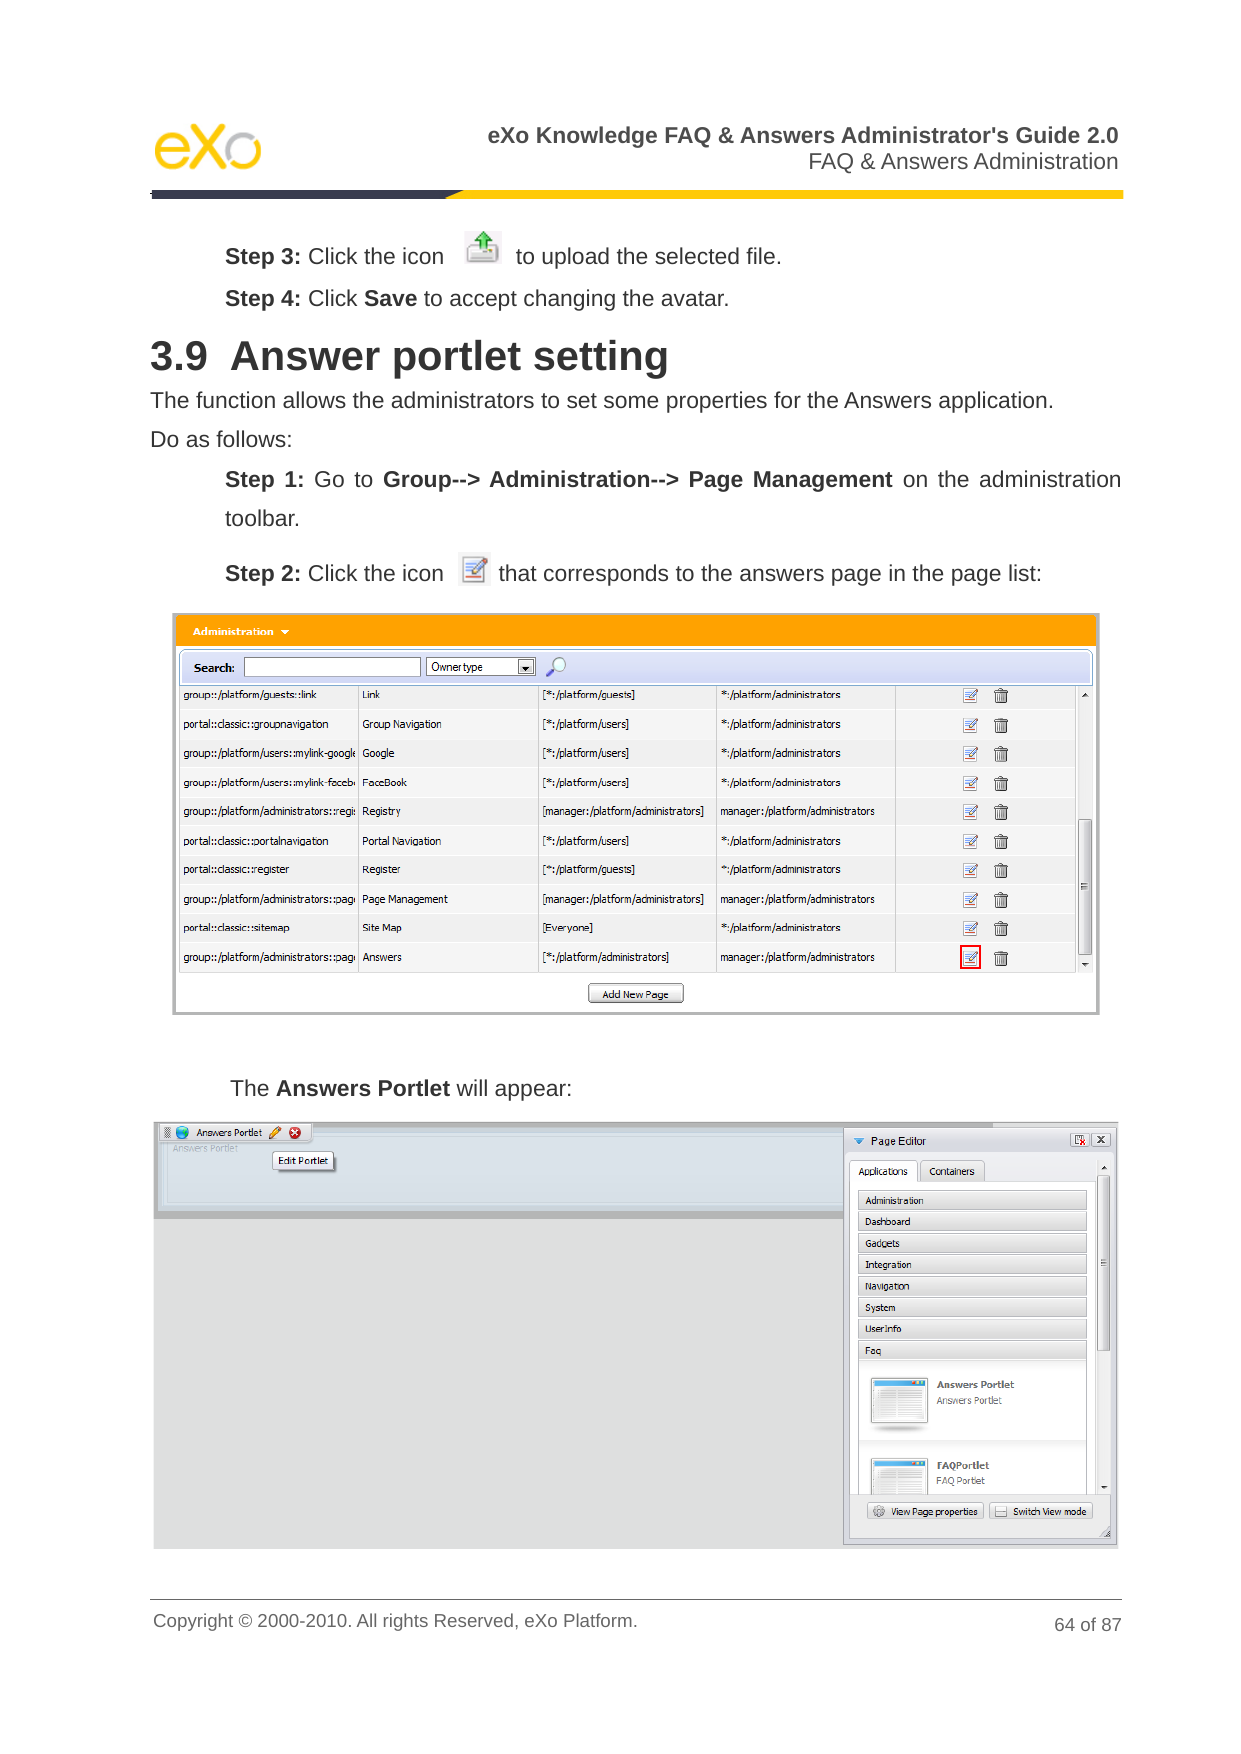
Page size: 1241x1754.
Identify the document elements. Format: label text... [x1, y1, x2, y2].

list Step 2: Click the icon that corresponds to the answers page in the page list: [187, 545, 1122, 593]
subtitle Answer portlet setting [150, 331, 1122, 379]
list Step 3: Click the icon to upload the selected file. [187, 223, 1122, 271]
picture [155, 123, 262, 170]
picture [153, 1121, 1119, 1549]
picture [151, 190, 1124, 199]
text Do as follows: [150, 426, 1122, 453]
list Step 4: Click Save to accept changing the avatar. [187, 284, 1122, 311]
picture [464, 231, 502, 264]
list Step 1: Go to Group--> Administration--> Page Management on the administration toolbar. [187, 466, 1122, 532]
picture [172, 613, 1100, 1015]
picture [458, 552, 491, 586]
text The Answers Portlet will appear: [224, 1074, 1122, 1101]
text The function allows the administrators to set some properties for the Answers application. [150, 387, 1122, 413]
